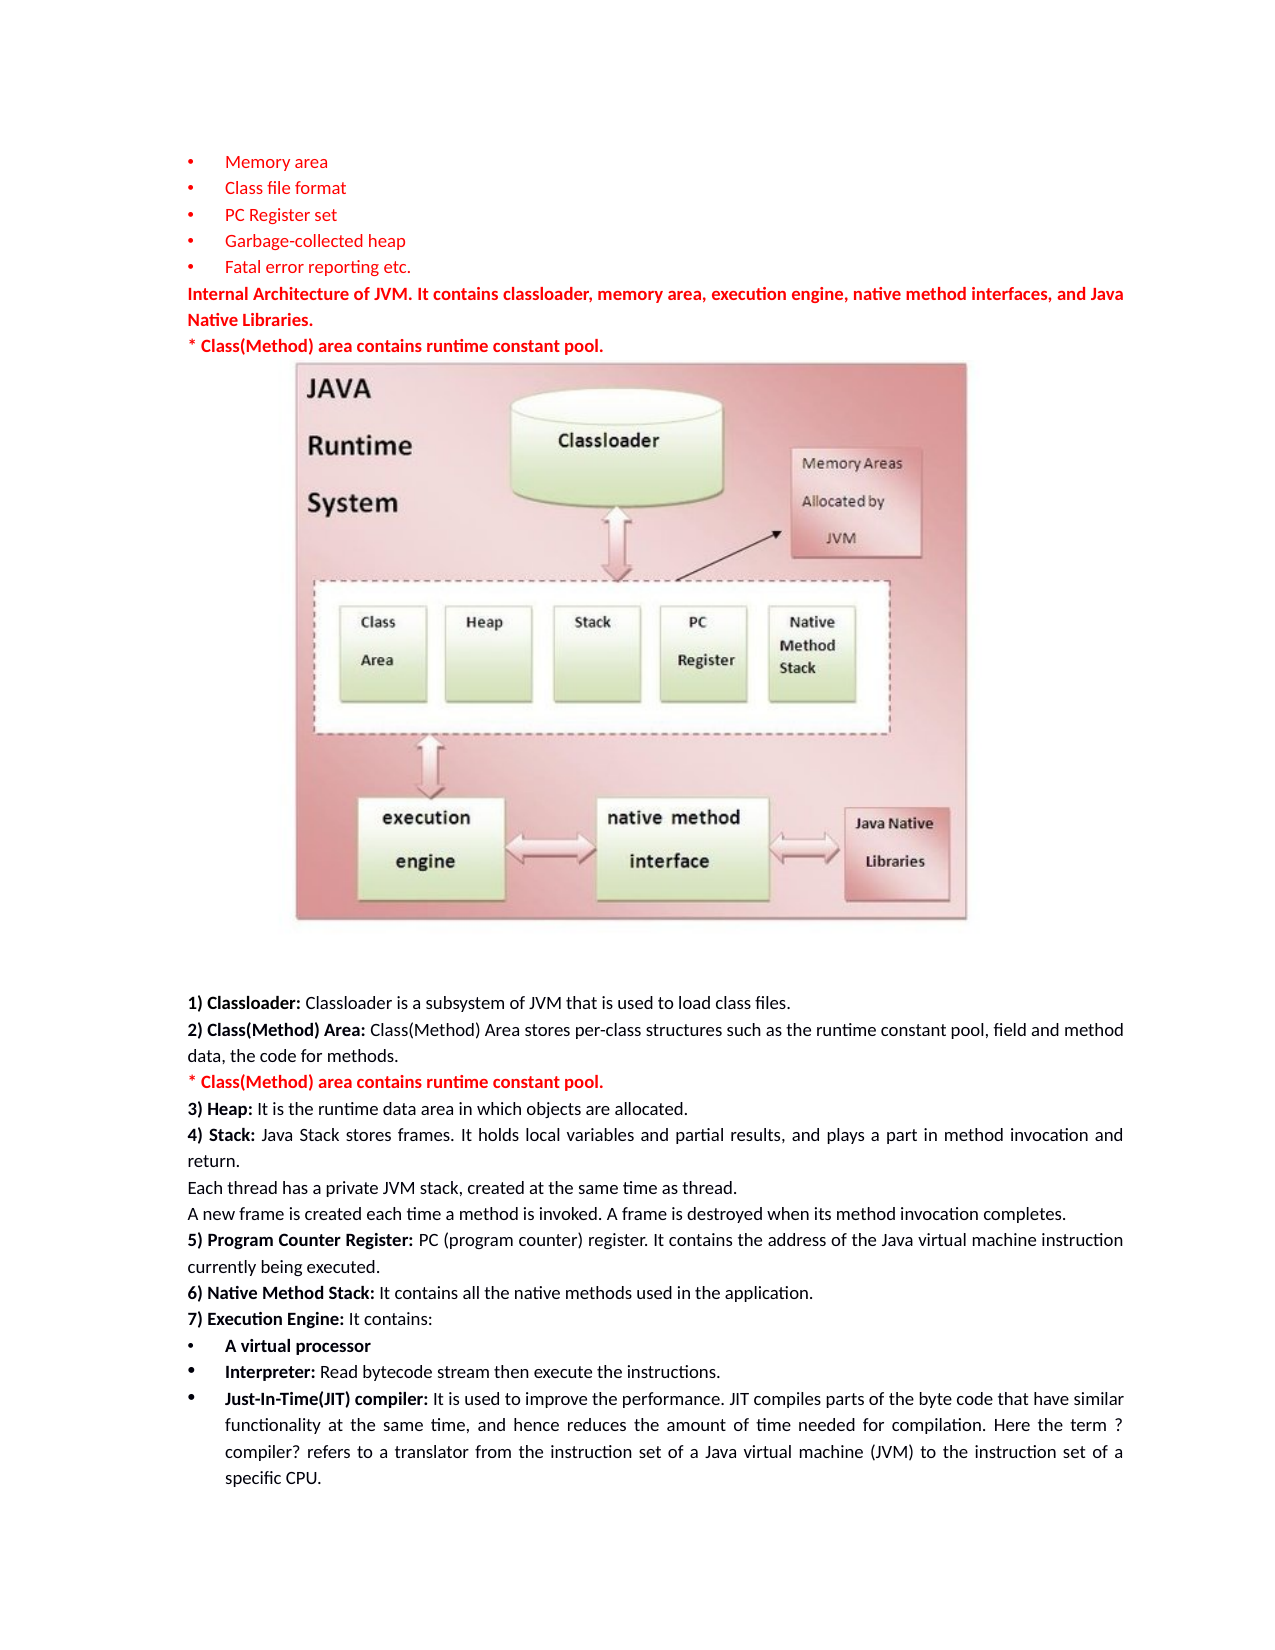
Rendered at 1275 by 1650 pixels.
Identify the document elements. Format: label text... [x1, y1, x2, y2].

list Internal Architecture of JVM. It contains classloader, memory area, execution engine, native method interfaces, and Java Native Libraries. [150, 282, 1125, 331]
list * Class(Method) area contains runtime constant pool. [150, 1070, 1125, 1093]
list Just-In-Time(JIT) compiler: It is used to improve the performance. JIT compiles parts of the byte code that have similar functionality at the same time, and hence reduces the amount of time needed for compilation. Here the term ?compiler? refers to a translator from the instruction set of a Java virtual machine (JVM) to the instruction set of a specific CPU. [187, 1387, 1125, 1489]
list Each thread has a private JVM stack, created at the same time as thread. [150, 1176, 1125, 1199]
list * Class(Method) area contains runtime constant pool. [150, 334, 1125, 357]
list 4) Stack: Java Stack stores frames. It holds local variables and partial results, and plays a part in method invocation and return. [150, 1123, 1125, 1172]
list 1) Classloader: Classloader is a subsystem of JVM that is used to load class files. [150, 991, 1125, 1014]
picture [258, 360, 1017, 936]
list 7) Execution Engine: It contains: [150, 1308, 1125, 1331]
list Garbage-collected heap [187, 229, 1125, 252]
list A new frame is created each time a method is invoked. A frame is destroyed when its method invocation completes. [150, 1202, 1125, 1225]
list Interpreter: Read bytecode stream then execute the instructions. [187, 1360, 1125, 1383]
list 3) Heap: It is the runtime data area in which objects are allocated. [150, 1097, 1125, 1120]
list Fatal error reporting etc. [187, 255, 1125, 278]
list PC Register set [187, 203, 1125, 226]
list 6) Native Method Stack: It contains all the native methods used in the application. [150, 1281, 1125, 1304]
list Memory area [187, 150, 1125, 173]
list A virtual processor [187, 1334, 1125, 1357]
list Class file format [187, 176, 1125, 199]
list 2) Class(Method) Area: Class(Method) Area stores per-class structures such as the runtime constant pool, field and method data, the code for methods. [150, 1018, 1125, 1067]
list 5) Program Counter Register: PC (program counter) register. It contains the address of the Java virtual machine instruction currently being executed. [150, 1228, 1125, 1278]
